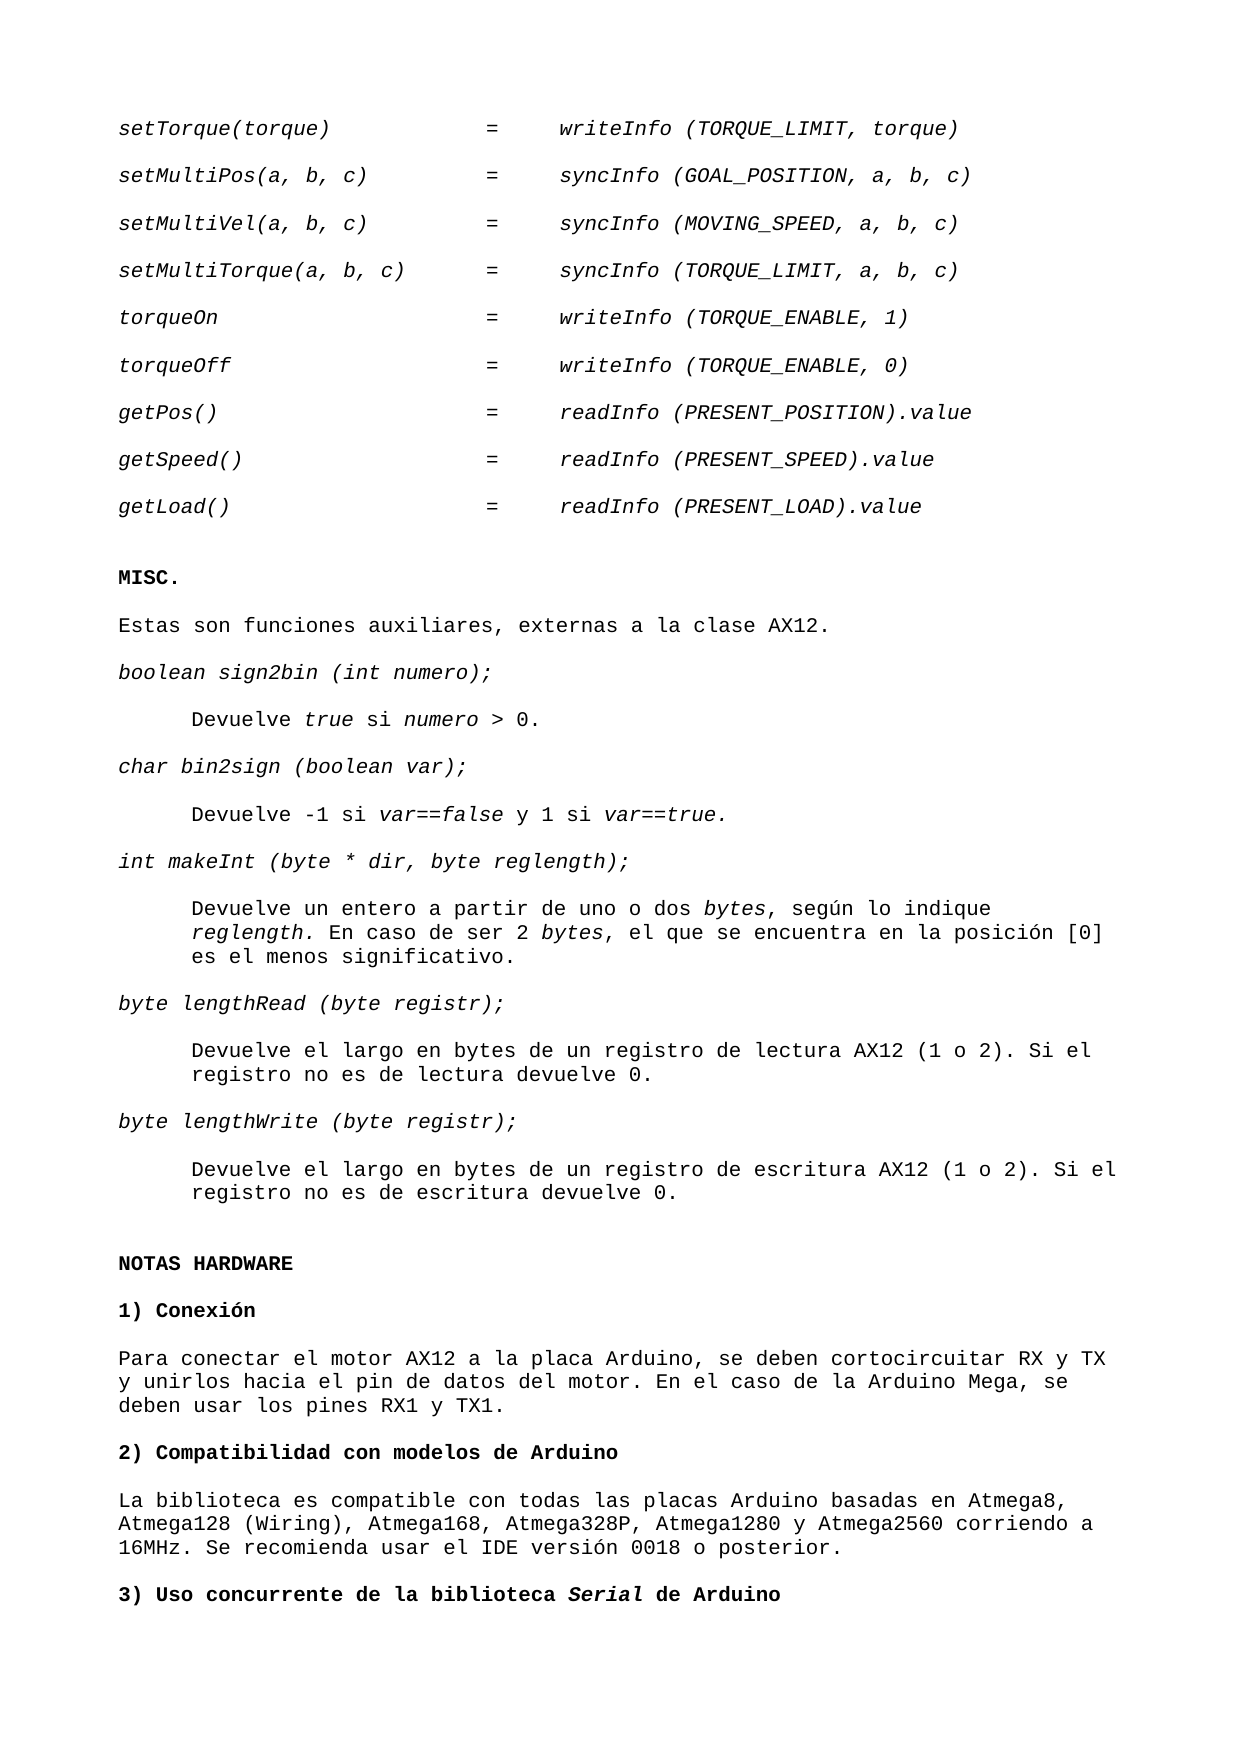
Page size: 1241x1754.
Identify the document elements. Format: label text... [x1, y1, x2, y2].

text setMultiVel(a, b, c) = syncInfo (MOVING_SPEED, a, b, c) [118, 213, 1122, 236]
text 1) Conexión [118, 1300, 1122, 1324]
text 2) Compatibilidad con modelos de Arduino [118, 1442, 1122, 1466]
text byte lengthRead (byte registr); [118, 993, 1122, 1017]
text byte lengthWrite (byte registr); [118, 1111, 1122, 1135]
text boolean sign2bin (int numero); [118, 662, 1122, 686]
text getPos() = readInfo (PRESENT_POSITION).value [118, 402, 1122, 426]
text setMultiTorque(a, b, c) = syncInfo (TORQUE_LIMIT, a, b, c) [118, 260, 1122, 284]
text getSpeed() = readInfo (PRESENT_SPEED).value [118, 449, 1122, 473]
text Devuelve el largo en bytes de un registro de escritura AX12 (1 o 2). Si el registro no es de escritura devuelve 0. [191, 1158, 1122, 1206]
text Devuelve el largo en bytes de un registro de lectura AX12 (1 o 2). Si el registro no es de lectura devuelve 0. [191, 1040, 1122, 1088]
text Devuelve true si numero > 0. [191, 709, 1122, 733]
text 3) Uso concurrente de la biblioteca Serial de Arduino [118, 1584, 1122, 1608]
text torqueOff = writeInfo (TORQUE_ENABLE, 0) [118, 354, 1122, 378]
text La biblioteca es compatible con todas las placas Arduino basadas en Atmega8, Atmega128 (Wiring), Atmega168, Atmega328P, Atmega1280 y Atmega2560 corriendo a 16MHz. Se recomienda usar el IDE versión 0018 o posterior. [118, 1489, 1122, 1561]
text torqueOn = writeInfo (TORQUE_ENABLE, 1) [118, 307, 1122, 331]
text Estas son funciones auxiliares, externas a la clase AX12. [118, 615, 1122, 638]
text setMultiPos(a, b, c) = syncInfo (GOAL_POSITION, a, b, c) [118, 165, 1122, 189]
text setTorque(torque) = writeInfo (TORQUE_LIMIT, torque) [118, 118, 1122, 142]
text getLoad() = readInfo (PRESENT_LOAD).value [118, 496, 1122, 520]
text Devuelve -1 si var==false y 1 si var==true. [191, 804, 1122, 827]
text char bin2sign (boolean var); [118, 757, 1122, 780]
text int makeInt (byte * dir, byte reglength); [118, 851, 1122, 875]
text MISC. [118, 567, 1122, 591]
text NOTAS HARDWARE [118, 1253, 1122, 1277]
text Para conectar el motor AX12 a la placa Arduino, se deben cortocircuitar RX y TX y unirlos hacia el pin de datos del motor. En el caso de la Arduino Mega, se deben usar los pines RX1 y TX1. [118, 1348, 1122, 1419]
text Devuelve un entero a partir de uno o dos bytes, según lo indique reglength. En caso de ser 2 bytes, el que se encuentra en la posición [0] es el menos significativo. [191, 898, 1122, 969]
